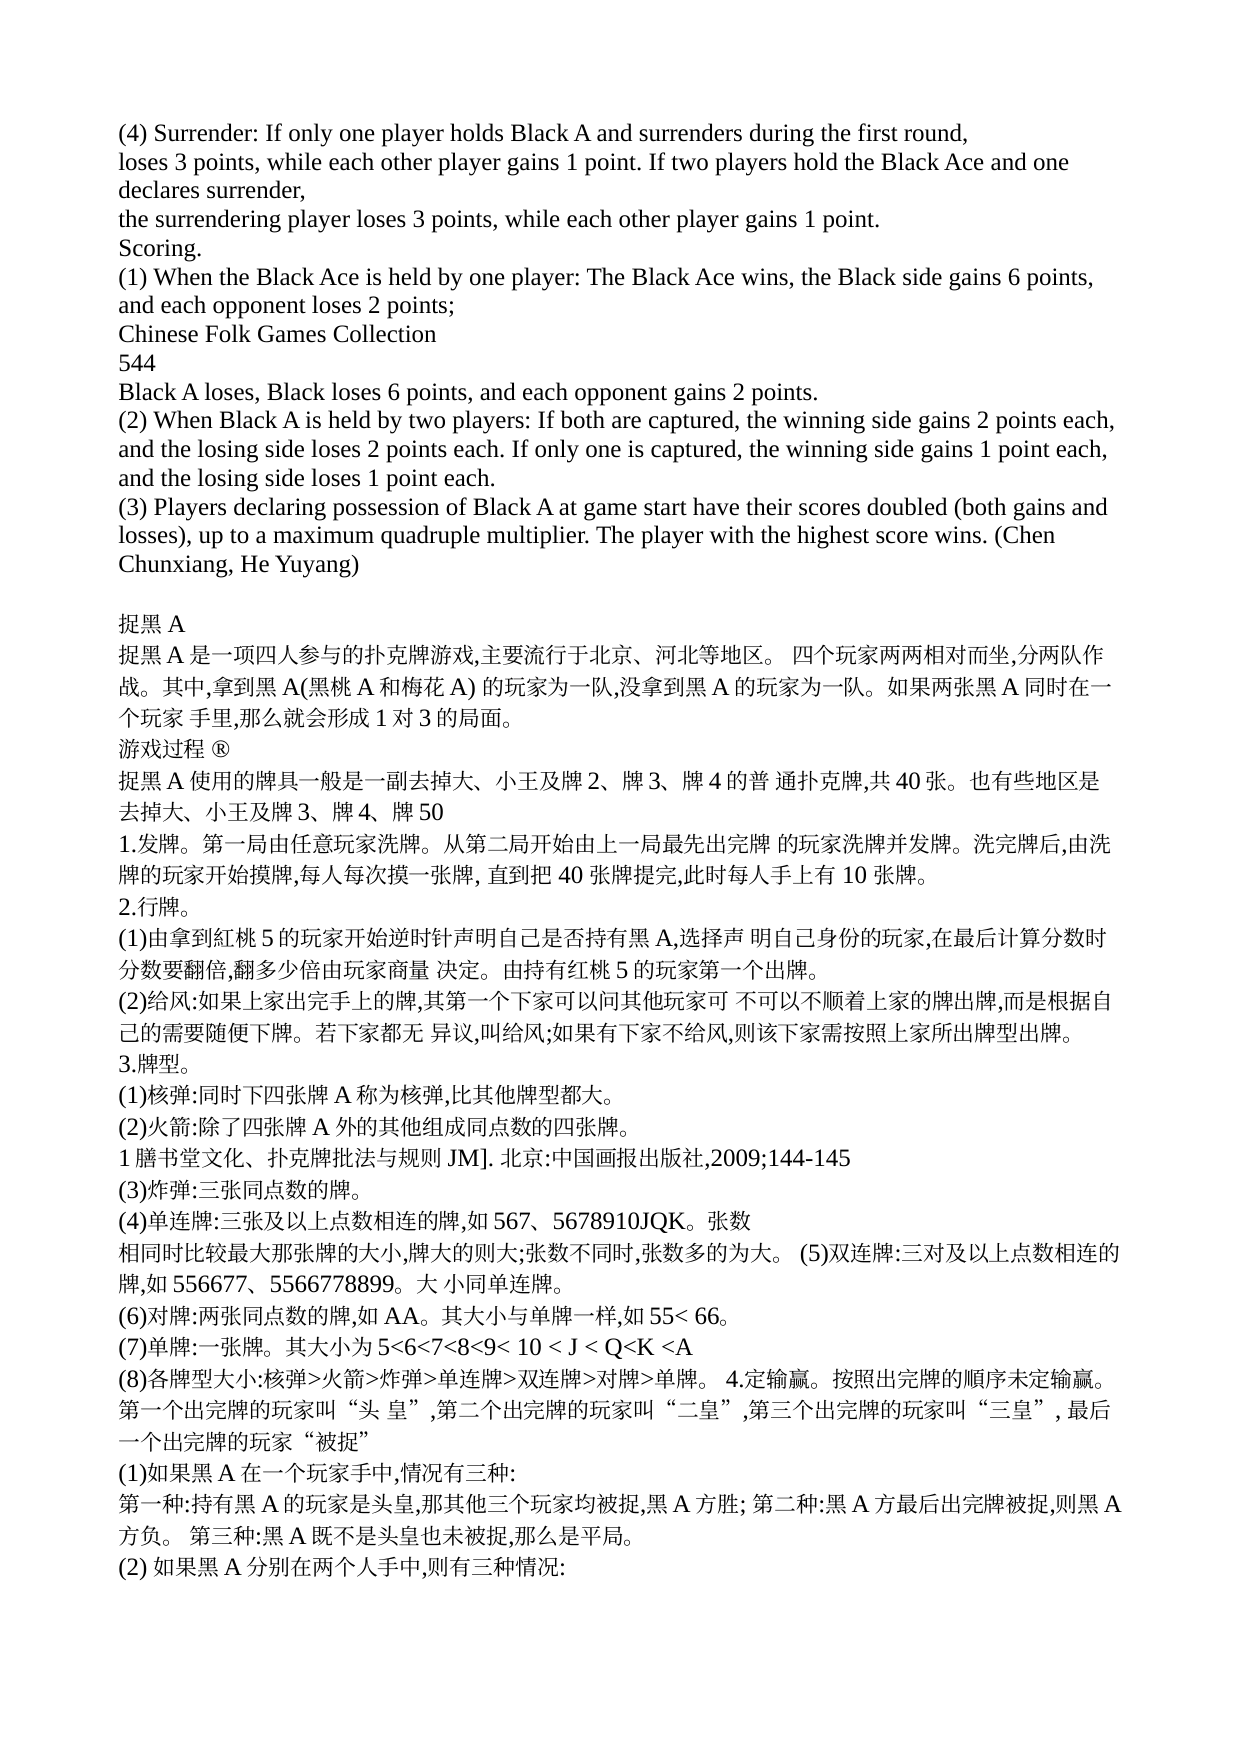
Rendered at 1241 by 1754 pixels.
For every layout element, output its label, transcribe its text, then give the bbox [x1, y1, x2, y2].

text (4) Surrender: If only one player holds Black A and surrenders during the first round, [118, 118, 1122, 147]
text (2) 如果黑A 分别在两个人手中,则有三种情况: [118, 1551, 1122, 1582]
text (1)如果黑A在一个玩家手中,情况有三种: [118, 1456, 1122, 1488]
text (3) Players declaring possession of Black A at game start have their scores doubled (both gains and losses), up to a maximum quadruple multiplier. The player with the highest score wins. (Chen Chunxiang, He Yuyang) [118, 492, 1122, 578]
text Scoring. [118, 233, 1122, 262]
text (2) When Black A is held by two players: If both are captured, the winning side gains 2 points each, and the losing side loses 2 points each. If only one is captured, the winning side gains 1 point each, and the losing side loses 1 point each. [118, 406, 1122, 492]
text (2)火箭:除了四张牌A外的其他组成同点数的四张牌。 [118, 1110, 1122, 1142]
text 2.行牌。 [118, 890, 1122, 921]
text 第一种:持有黑A的玩家是头皇,那其他三个玩家均被捉,黑A方胜; 第二种:黑A方最后出完牌被捉,则黑A方负。 第三种:黑A既不是头皇也未被捉,那么是平局。 [118, 1488, 1122, 1551]
text 相同时比较最大那张牌的大小,牌大的则大;张数不同时,张数多的为大。 (5)双连牌:三对及以上点数相连的牌,如556677、5566778899。大 小同单连牌。 [118, 1236, 1122, 1299]
text (3)炸弹:三张同点数的牌。 [118, 1173, 1122, 1204]
text (1) When the Black Ace is held by one player: The Black Ace wins, the Black side gains 6 points, and each opponent loses 2 points; [118, 262, 1122, 319]
text 捉黑A是一项四人参与的扑克牌游戏,主要流行于北京、河北等地区。 四个玩家两两相对而坐,分两队作战。其中,拿到黑A(黑桃A和梅花A) 的玩家为一队,没拿到黑A的玩家为一队。如果两张黑A同时在一个玩家 手里,那么就会形成1对3的局面。 [118, 638, 1122, 733]
text 1.发牌。第一局由任意玩家洗牌。从第二局开始由上一局最先出完牌 的玩家洗牌并发牌。洗完牌后,由洗牌的玩家开始摸牌,每人每次摸一张牌, 直到把 40 张牌提完,此时每人手上有 10 张牌。 [118, 827, 1122, 890]
text 捉黑A使用的牌具一般是一副去掉大、小王及牌2、牌3、牌4的普 通扑克牌,共40张。也有些地区是去掉大、小王及牌3、牌4、牌50 [118, 764, 1122, 827]
text (1)由拿到紅桃5的玩家开始逆时针声明自己是否持有黑A,选择声 明自己身份的玩家,在最后计算分数时分数要翻倍,翻多少倍由玩家商量 决定。由持有红桃5的玩家第一个出牌。 [118, 921, 1122, 984]
text the surrendering player loses 3 points, while each other player gains 1 point. [118, 204, 1122, 233]
text loses 3 points, while each other player gains 1 point. If two players hold the Black Ace and one declares surrender, [118, 147, 1122, 204]
text (4)单连牌:三张及以上点数相连的牌,如567、5678910JQK。张数 [118, 1204, 1122, 1236]
text (7)单牌:一张牌。其大小为5<6<7<8<9< 10 < J < Q<K <A [118, 1330, 1122, 1362]
text (6)对牌:两张同点数的牌,如AA。其大小与单牌一样,如55< 66。 [118, 1299, 1122, 1330]
text Black A loses, Black loses 6 points, and each opponent gains 2 points. [118, 377, 1122, 406]
text 3.牌型。 [118, 1047, 1122, 1079]
text (2)给风:如果上家出完手上的牌,其第一个下家可以问其他玩家可 不可以不顺着上家的牌出牌,而是根据自己的需要随便下牌。若下家都无 异议,叫给风;如果有下家不给风,则该下家需按照上家所出牌型出牌。 [118, 984, 1122, 1047]
text (1)核弹:同时下四张牌A称为核弹,比其他牌型都大。 [118, 1079, 1122, 1110]
text 1膳书堂文化、扑克牌批法与规则 JM]. 北京:中国画报出版社,2009;144-145 [118, 1142, 1122, 1173]
text 捉黑 A [118, 607, 1122, 638]
text 游戏过程 ® [118, 733, 1122, 764]
text (8)各牌型大小:核弹>火箭>炸弹>单连牌>双连牌>对牌>单牌。 4.定输赢。按照出完牌的順序未定输赢。第一个出完牌的玩家叫“头 皇”,第二个出完牌的玩家叫“二皇”,第三个出完牌的玩家叫“三皇”, 最后一个出完牌的玩家“被捉” [118, 1362, 1122, 1456]
text Chinese Folk Games Collection [118, 319, 1122, 348]
text 544 [118, 348, 1122, 377]
